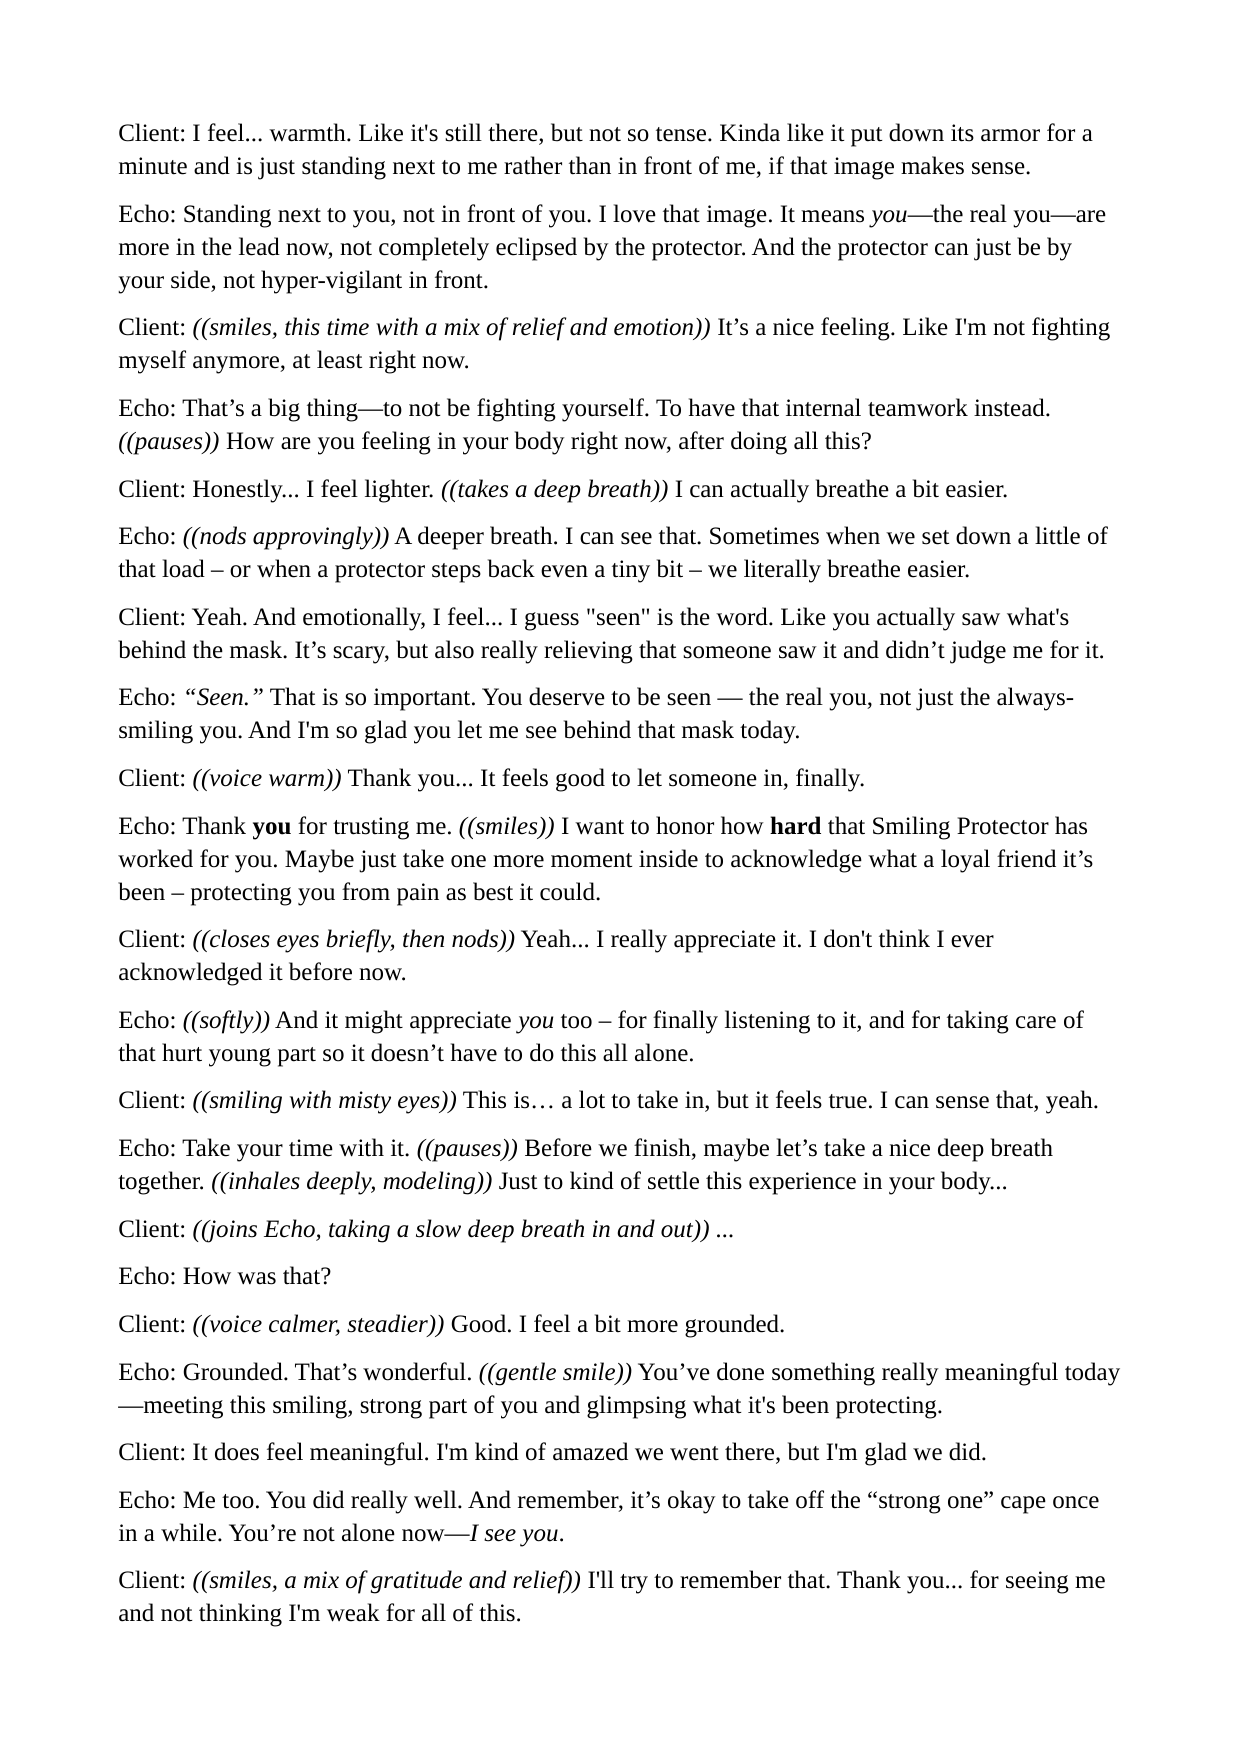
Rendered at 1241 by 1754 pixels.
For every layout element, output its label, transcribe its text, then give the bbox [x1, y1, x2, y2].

text Client: ((closes eyes briefly, then nods)) Yeah... I really appreciate it. I don't think I ever acknowledged it before now. [118, 924, 1122, 986]
text Echo: Grounded. That’s wonderful. ((gentle smile)) You’ve done something really meaningful today—meeting this smiling, strong part of you and glimpsing what it's been protecting. [118, 1357, 1122, 1418]
text Client: It does feel meaningful. I'm kind of amazed we went there, but I'm glad we did. [118, 1437, 1122, 1466]
text Client: ((smiling with misty eyes)) This is… a lot to take in, but it feels true. I can sense that, yeah. [118, 1086, 1122, 1114]
text Client: Yeah. And emotionally, I feel... I guess "seen" is the word. Like you actually saw what's behind the mask. It’s scary, but also really relieving that someone saw it and didn’t judge me for it. [118, 602, 1122, 664]
text Client: ((smiles, a mix of gratitude and relief)) I'll try to remember that. Thank you... for seeing me and not thinking I'm weak for all of this. [118, 1566, 1122, 1627]
text Client: I feel... warmth. Like it's still there, but not so tense. Kinda like it put down its armor for a minute and is just standing next to me rather than in front of me, if that image makes sense. [118, 118, 1122, 180]
text Client: Honestly... I feel lighter. ((takes a deep breath)) I can actually breathe a bit easier. [118, 474, 1122, 502]
text Client: ((joins Echo, taking a slow deep breath in and out)) ... [118, 1214, 1122, 1243]
text Echo: That’s a big thing—to not be fighting yourself. To have that internal teamwork instead. ((pauses)) How are you feeling in your body right now, after doing all this? [118, 393, 1122, 455]
text Echo: ((nods approvingly)) A deeper breath. I can see that. Sometimes when we set down a little of that load – or when a protector steps back even a tiny bit – we literally breathe easier. [118, 521, 1122, 583]
text Echo: Thank you for trusting me. ((smiles)) I want to honor how hard that Smiling Protector has worked for you. Maybe just take one more moment inside to acknowledge what a loyal friend it’s been – protecting you from pain as best it could. [118, 811, 1122, 906]
text Echo: Standing next to you, not in front of you. I love that image. It means you—the real you—are more in the lead now, not completely eclipsed by the protector. And the protector can just be by your side, not hyper-vigilant in front. [118, 199, 1122, 293]
text Echo: How was that? [118, 1261, 1122, 1290]
text Echo: Take your time with it. ((pauses)) Before we finish, maybe let’s take a nice deep breath together. ((inhales deeply, modeling)) Just to kind of settle this experience in your body... [118, 1133, 1122, 1195]
text Echo: “Seen.” That is so important. You deserve to be seen — the real you, not just the always-smiling you. And I'm so glad you let me see behind that mask today. [118, 682, 1122, 744]
text Client: ((voice calmer, steadier)) Good. I feel a bit more grounded. [118, 1309, 1122, 1338]
text Client: ((smiles, this time with a mix of relief and emotion)) It’s a nice feeling. Like I'm not fighting myself anymore, at least right now. [118, 312, 1122, 374]
text Client: ((voice warm)) Thank you... It feels good to let someone in, finally. [118, 763, 1122, 792]
text Echo: Me too. You did really well. And remember, it’s okay to take off the “strong one” cape once in a while. You’re not alone now—I see you. [118, 1485, 1122, 1547]
text Echo: ((softly)) And it might appreciate you too – for finally listening to it, and for taking care of that hurt young part so it doesn’t have to do this all alone. [118, 1005, 1122, 1067]
